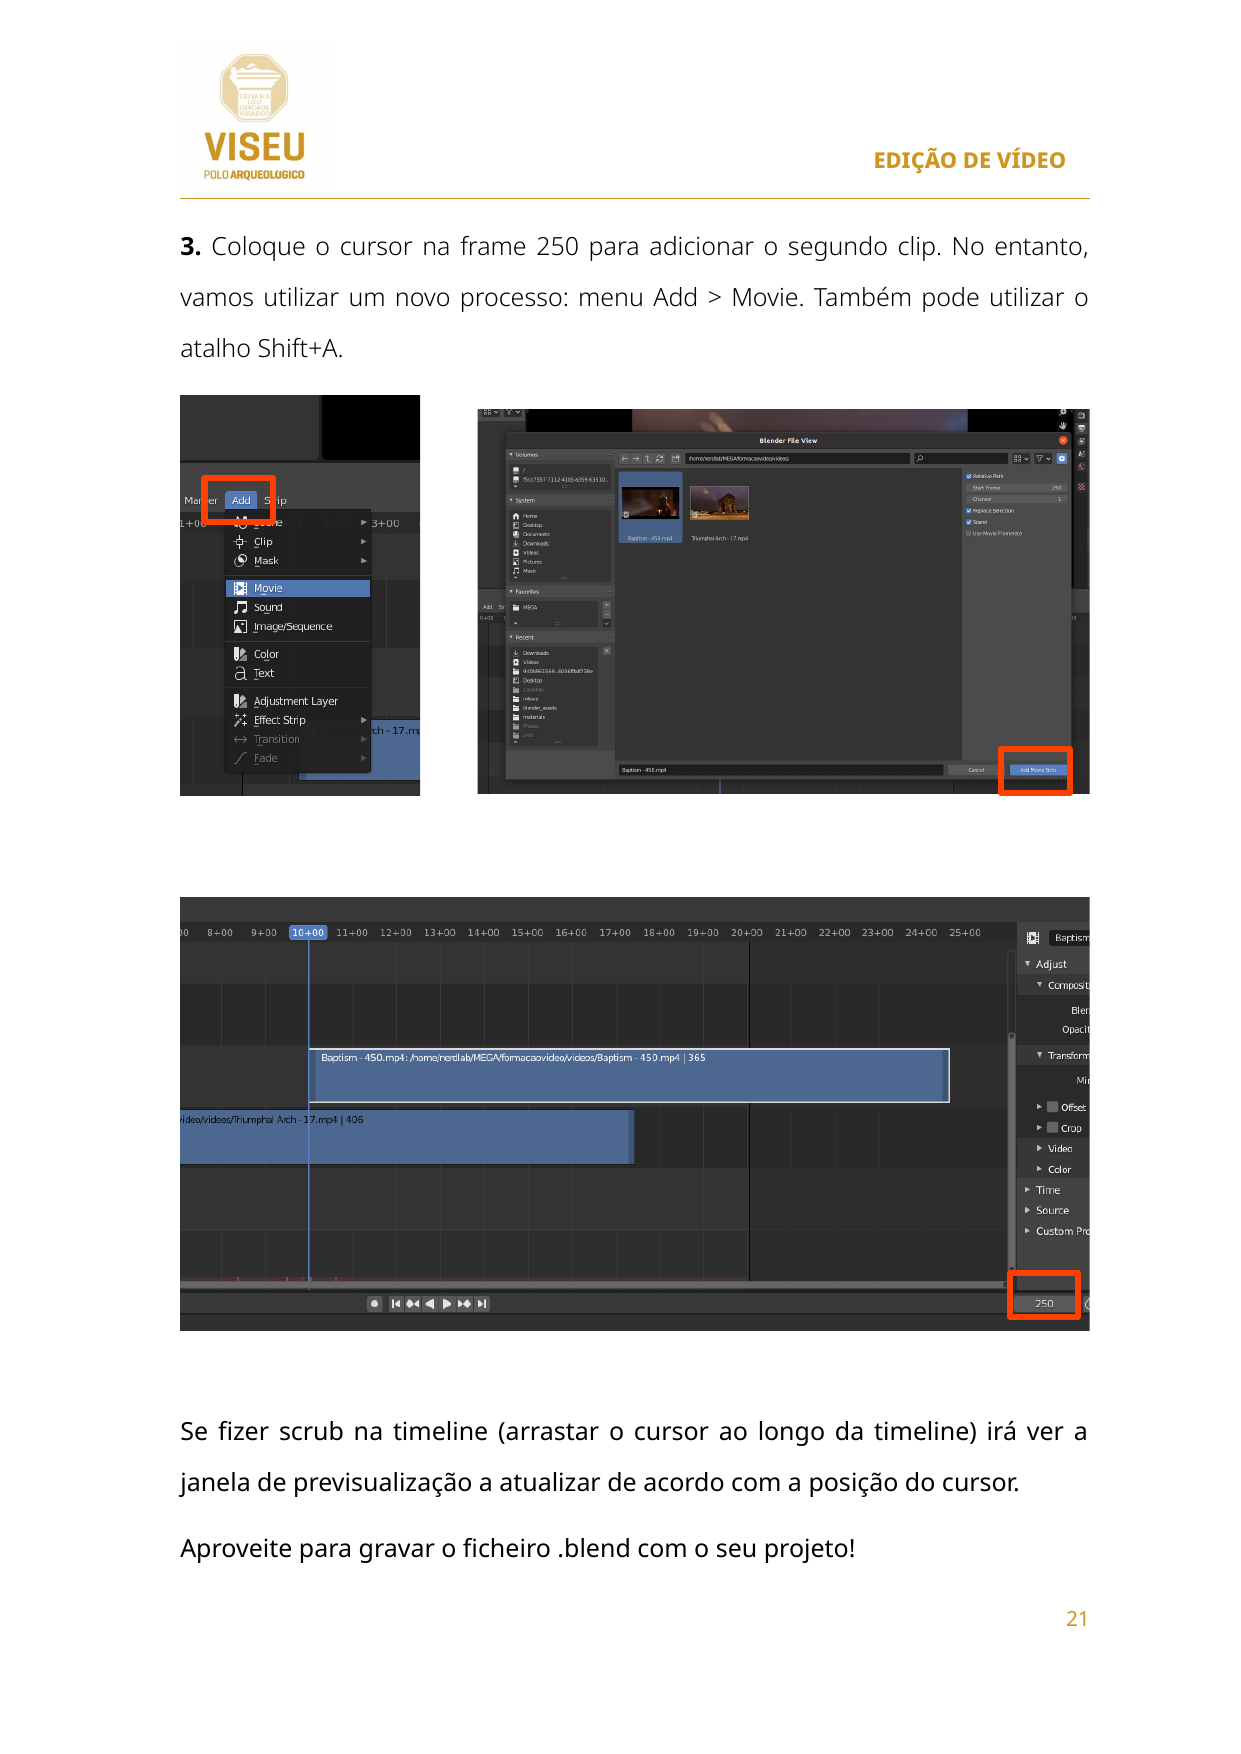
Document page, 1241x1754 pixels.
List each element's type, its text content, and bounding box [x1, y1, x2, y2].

picture [477, 409, 1090, 794]
text Aproveite para gravar o ficheiro .blend com o seu projeto! [180, 1530, 1090, 1564]
picture [1004, 752, 1067, 790]
picture [180, 897, 1090, 1331]
text 3. Coloque o cursor na frame 250 para adicionar o segundo clip. No entanto, vamos utilizar um novo processo: menu Add > Movie. Também pode utilizar o atalho Shift+A. [180, 228, 1090, 364]
picture [180, 395, 420, 796]
text Se fizer scrub na timeline (arrastar o cursor ao longo da timeline) irá ver a janela de previsualização a atualizar de acordo com a posição do cursor. [180, 1414, 1090, 1499]
